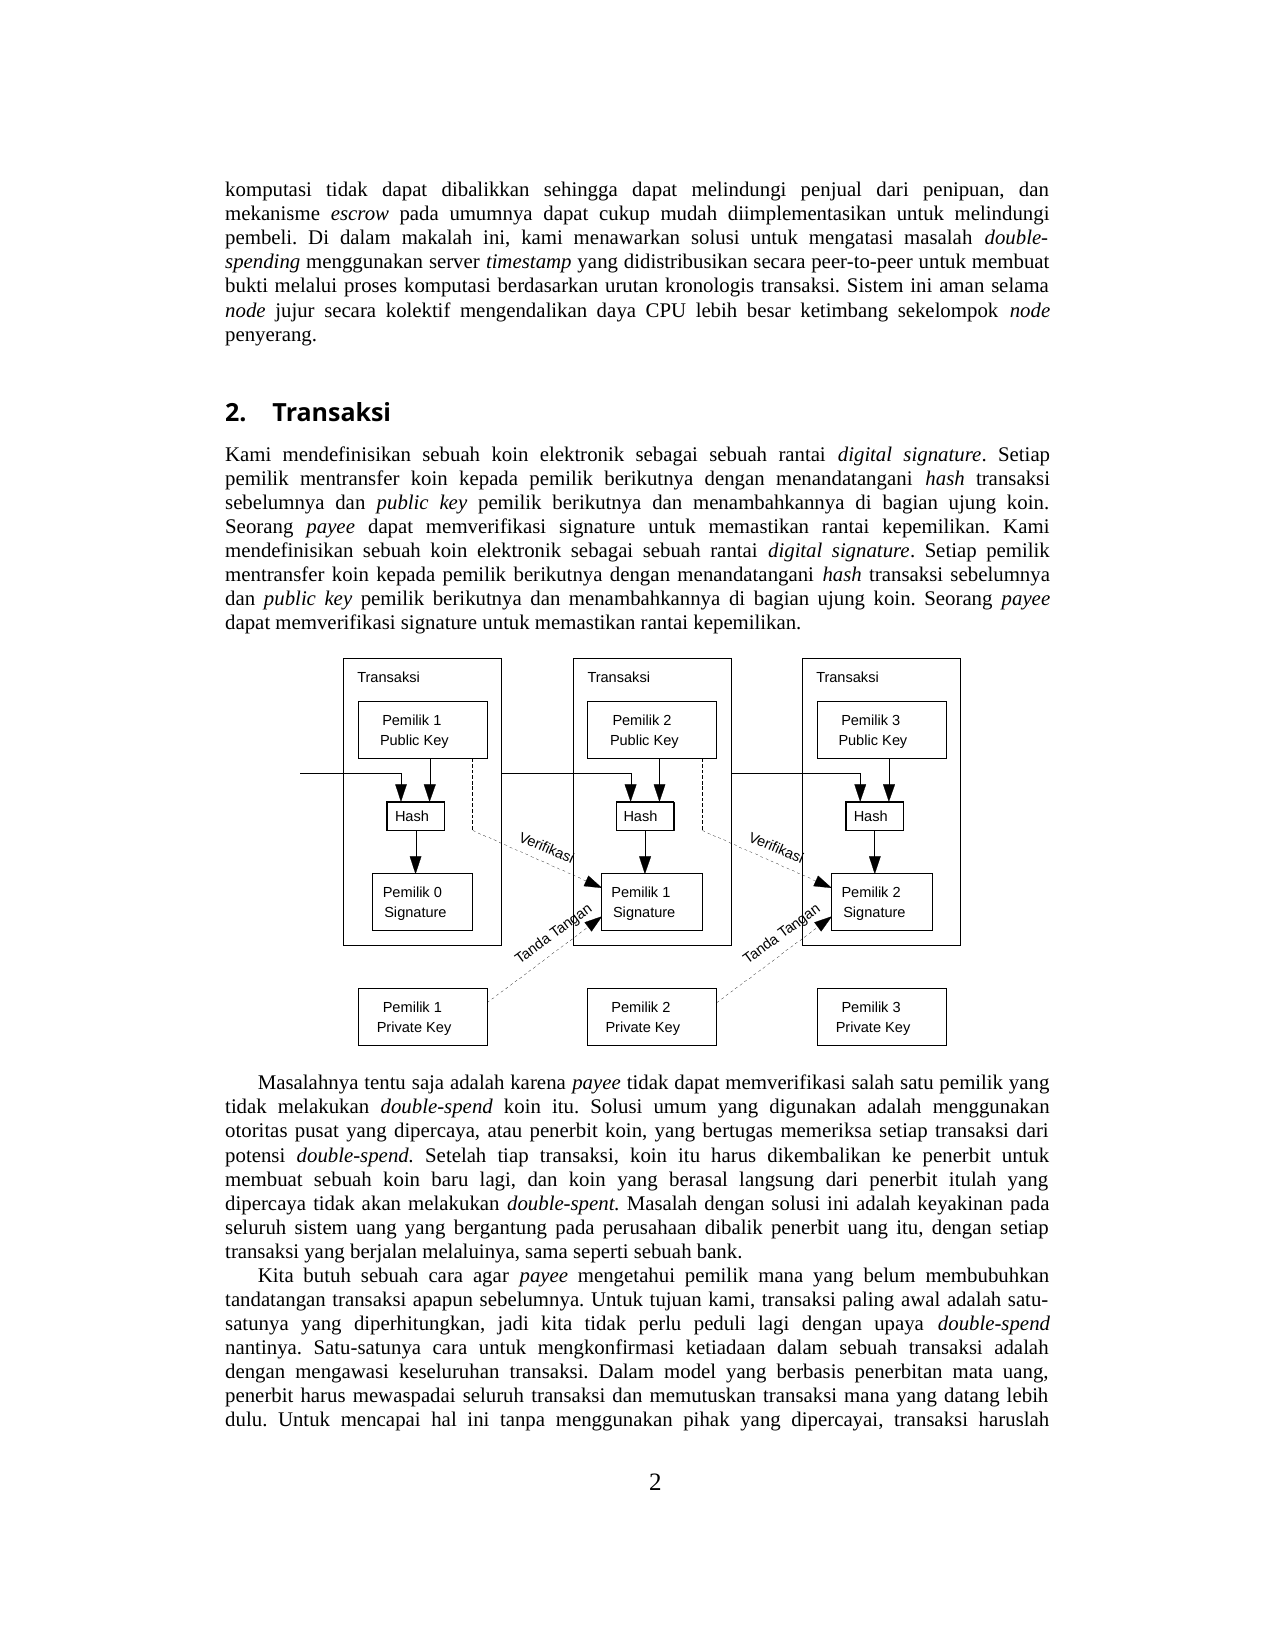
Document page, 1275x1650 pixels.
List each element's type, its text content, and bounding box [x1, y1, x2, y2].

text Kita butuh sebuah cara agar payee mengetahui pemilik mana yang belum membubuhkan tandatangan transaksi apapun sebelumnya. Untuk tujuan kami, transaksi paling awal adalah satu-satunya yang diperhitungkan, jadi kita tidak perlu peduli lagi dengan upaya double-spend nantinya. Satu-satunya cara untuk mengkonfirmasi ketiadaan dalam sebuah transaksi adalah dengan mengawasi keseluruhan transaksi. Dalam model yang berbasis penerbitan mata uang, penerbit harus mewaspadai seluruh transaksi dan memutuskan transaksi mana yang datang lebih dulu. Untuk mencapai hal ini tanpa menggunakan pihak yang dipercayai, transaksi haruslah [225, 1263, 1050, 1431]
subtitle 2. Transaksi [225, 395, 1050, 429]
text Kami mendefinisikan sebuah koin elektronik sebagai sebuah rantai digital signature. Setiap pemilik mentransfer koin kepada pemilik berikutnya dengan menandatangani hash transaksi sebelumnya dan public key pemilik berikutnya dan menambahkannya di bagian ujung koin. Seorang payee dapat memverifikasi signature untuk memastikan rantai kepemilikan. Kami mendefinisikan sebuah koin elektronik sebagai sebuah rantai digital signature. Setiap pemilik mentransfer koin kepada pemilik berikutnya dengan menandatangani hash transaksi sebelumnya dan public key pemilik berikutnya dan menambahkannya di bagian ujung koin. Seorang payee dapat memverifikasi signature untuk memastikan rantai kepemilikan. [225, 441, 1050, 634]
text komputasi tidak dapat dibalikkan sehingga dapat melindungi penjual dari penipuan, dan mekanisme escrow pada umumnya dapat cukup mudah diimplementasikan untuk melindungi pembeli. Di dalam makalah ini, kami menawarkan solusi untuk mengatasi masalah double-spending menggunakan server timestamp yang didistribusikan secara peer-to-peer untuk membuat bukti melalui proses komputasi berdasarkan urutan kronologis transaksi. Sistem ini aman selama node jujur secara kolektif mengendalikan daya CPU lebih besar ketimbang sekelompok node penyerang. [225, 177, 1050, 346]
text Masalahnya tentu saja adalah karena payee tidak dapat memverifikasi salah satu pemilik yang tidak melakukan double-spend koin itu. Solusi umum yang digunakan adalah menggunakan otoritas pusat yang dipercaya, atau penerbit koin, yang bertugas memeriksa setiap transaksi dari potensi double-spend. Setelah tiap transaksi, koin itu harus dikembalikan ke penerbit untuk membuat sebuah koin baru lagi, dan koin yang berasal langsung dari penerbit itulah yang dipercaya tidak akan melakukan double-spent. Masalah dengan solusi ini adalah keyakinan pada seluruh sistem uang yang bergantung pada perusahaan dibalik penerbit uang itu, dengan setiap transaksi yang berjalan melaluinya, sama seperti sebuah bank. [225, 1070, 1050, 1263]
